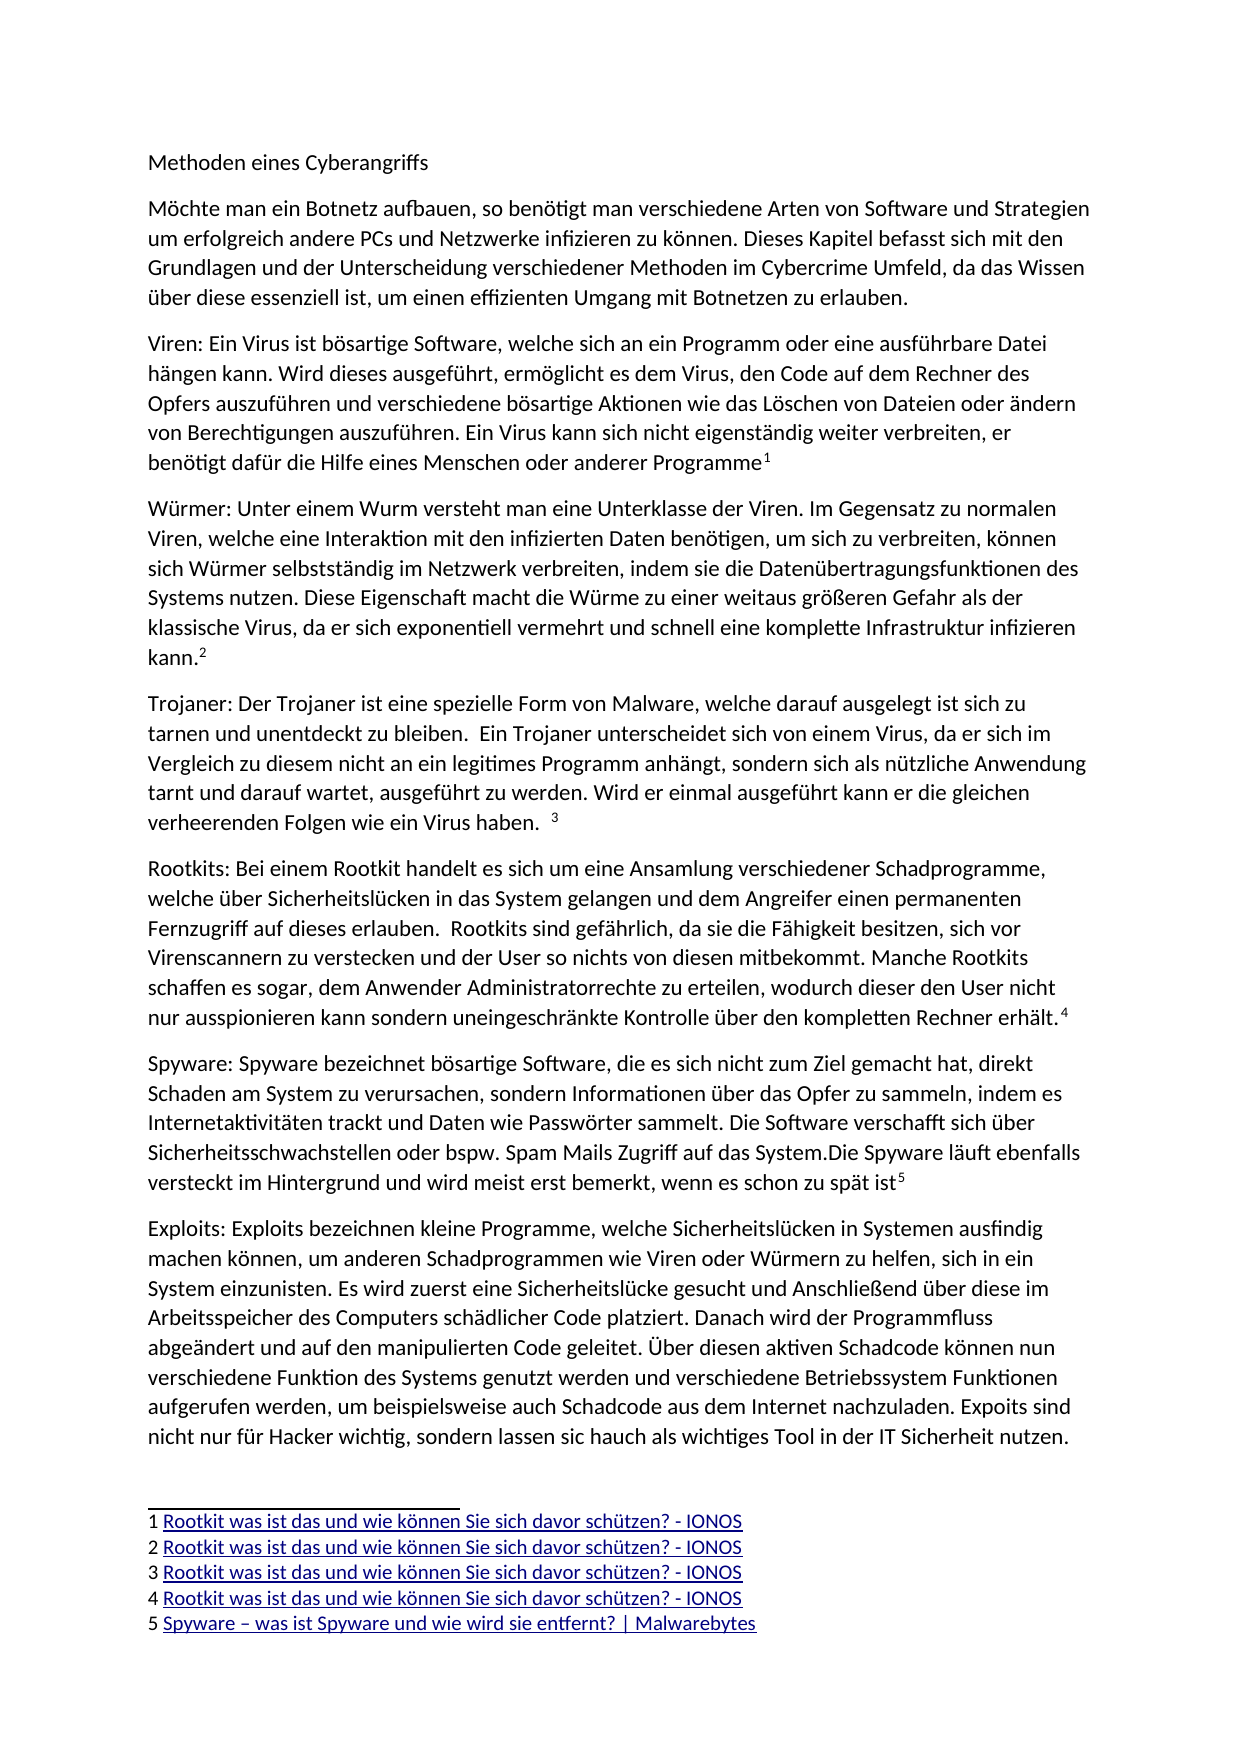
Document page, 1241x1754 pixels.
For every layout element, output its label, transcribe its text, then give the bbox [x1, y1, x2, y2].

text Möchte man ein Botnetz aufbauen, so benötigt man verschiedene Arten von Software und Strategien um erfolgreich andere PCs und Netzwerke infizieren zu können. Dieses Kapitel befasst sich mit den Grundlagen und der Unterscheidung verschiedener Methoden im Cybercrime Umfeld, da das Wissen über diese essenziell ist, um einen effizienten Umgang mit Botnetzen zu erlauben. [148, 194, 1093, 311]
text Rootkit was ist das und wie können Sie sich davor schützen? - IONOS [148, 1509, 1093, 1534]
text Trojaner: Der Trojaner ist eine spezielle Form von Malware, welche darauf ausgelegt ist sich zu tarnen und unentdeckt zu bleiben. Ein Trojaner unterscheidet sich von einem Virus, da er sich im Vergleich zu diesem nicht an ein legitimes Programm anhängt, sondern sich als nützliche Anwendung tarnt und darauf wartet, ausgeführt zu werden. Wird er einmal ausgeführt kann er die gleichen verheerenden Folgen wie ein Virus haben. [148, 689, 1093, 836]
text Rootkit was ist das und wie können Sie sich davor schützen? - IONOS [148, 1585, 1093, 1610]
text Spyware – was ist Spyware und wie wird sie entfernt? | Malwarebytes [148, 1610, 1093, 1636]
text Rootkit was ist das und wie können Sie sich davor schützen? - IONOS [148, 1534, 1093, 1559]
text Würmer: Unter einem Wurm versteht man eine Unterklasse der Viren. Im Gegensatz zu normalen Viren, welche eine Interaktion mit den infizierten Daten benötigen, um sich zu verbreiten, können sich Würmer selbstständig im Netzwerk verbreiten, indem sie die Datenübertragungsfunktionen des Systems nutzen. Diese Eigenschaft macht die Würme zu einer weitaus größeren Gefahr als der klassische Virus, da er sich exponentiell vermehrt und schnell eine komplette Infrastruktur infizieren kann. [148, 494, 1093, 671]
text Spyware: Spyware bezeichnet bösartige Software, die es sich nicht zum Ziel gemacht hat, direkt Schaden am System zu verursachen, sondern Informationen über das Opfer zu sammeln, indem es Internetaktivitäten trackt und Daten wie Passwörter sammelt. Die Software verschafft sich über Sicherheitsschwachstellen oder bspw. Spam Mails Zugriff auf das System.Die Spyware läuft ebenfalls versteckt im Hintergrund und wird meist erst bemerkt, wenn es schon zu spät ist [148, 1049, 1093, 1196]
text Viren: Ein Virus ist bösartige Software, welche sich an ein Programm oder eine ausführbare Datei hängen kann. Wird dieses ausgeführt, ermöglicht es dem Virus, den Code auf dem Rechner des Opfers auszuführen und verschiedene bösartige Aktionen wie das Löschen von Dateien oder ändern von Berechtigungen auszuführen. Ein Virus kann sich nicht eigenständig weiter verbreiten, er benötigt dafür die Hilfe eines Menschen oder anderer Programme [148, 329, 1093, 476]
text Rootkits: Bei einem Rootkit handelt es sich um eine Ansamlung verschiedener Schadprogramme, welche über Sicherheitslücken in das System gelangen und dem Angreifer einen permanenten Fernzugriff auf dieses erlauben. Rootkits sind gefährlich, da sie die Fähigkeit besitzen, sich vor Virenscannern zu verstecken und der User so nichts von diesen mitbekommt. Manche Rootkits schaffen es sogar, dem Anwender Administratorrechte zu erteilen, wodurch dieser den User nicht nur ausspionieren kann sondern uneingeschränkte Kontrolle über den kompletten Rechner erhält. [148, 854, 1093, 1031]
text Rootkit was ist das und wie können Sie sich davor schützen? - IONOS [148, 1559, 1093, 1585]
text Exploits: Exploits bezeichnen kleine Programme, welche Sicherheitslücken in Systemen ausfindig machen können, um anderen Schadprogrammen wie Viren oder Würmern zu helfen, sich in ein System einzunisten. Es wird zuerst eine Sicherheitslücke gesucht und Anschließend über diese im Arbeitsspeicher des Computers schädlicher Code platziert. Danach wird der Programmfluss abgeändert und auf den manipulierten Code geleitet. Über diesen aktiven Schadcode können nun verschiedene Funktion des Systems genutzt werden und verschiedene Betriebssystem Funktionen aufgerufen werden, um beispielsweise auch Schadcode aus dem Internet nachzuladen. Expoits sind nicht nur für Hacker wichtig, sondern lassen sic hauch als wichtiges Tool in der IT Sicherheit nutzen. [148, 1214, 1093, 1450]
text Methoden eines Cyberangriffs [148, 148, 1093, 176]
